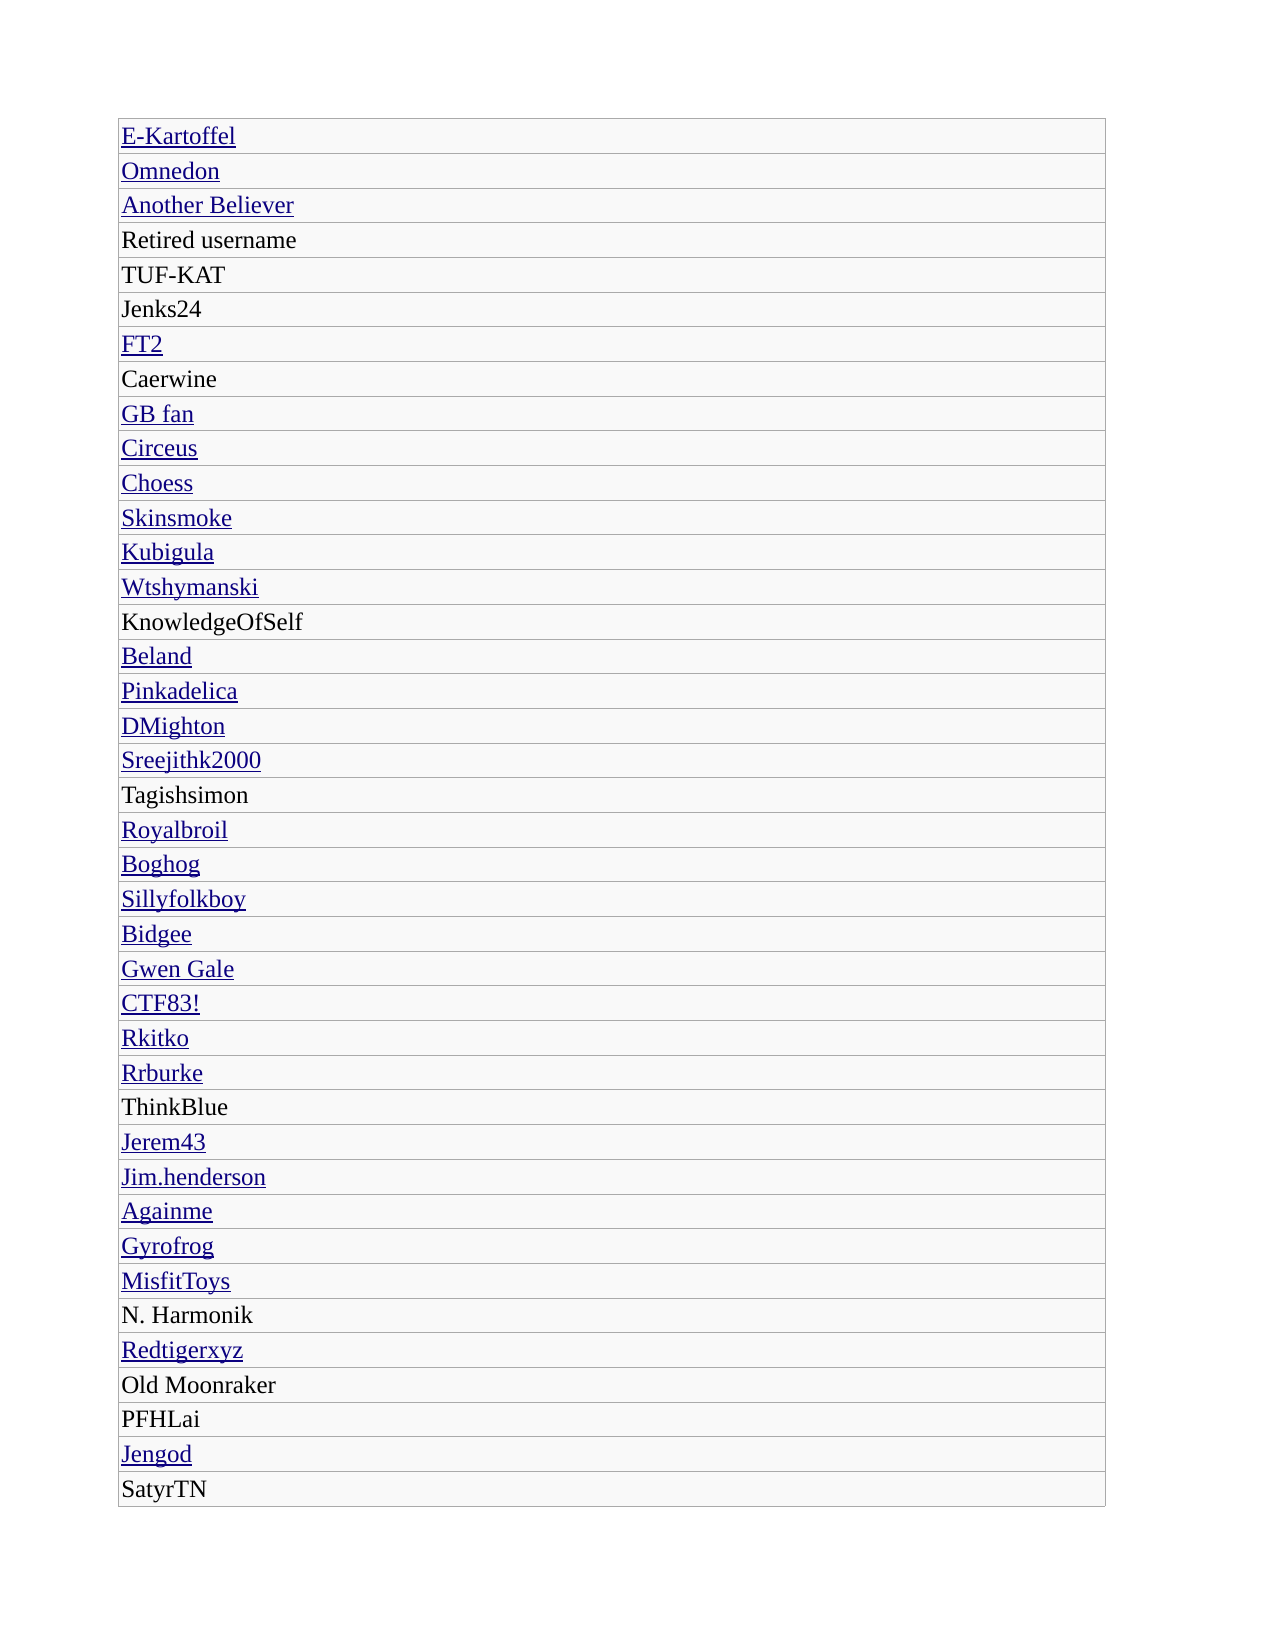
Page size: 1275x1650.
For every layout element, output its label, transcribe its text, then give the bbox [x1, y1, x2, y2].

table_cell Skinsmoke [119, 501, 1105, 534]
table_cell Wtshymanski [119, 570, 1105, 604]
table_cell PFHLai [119, 1403, 1105, 1436]
table_cell Tagishsimon [119, 778, 1105, 812]
table_cell Sillyfolkboy [119, 882, 1105, 916]
table_cell Rkitko [119, 1021, 1105, 1055]
table_cell Retired username [119, 223, 1105, 257]
table_cell GB fan [119, 397, 1105, 430]
table_cell Againme [119, 1195, 1105, 1228]
table_cell N. Harmonik [119, 1299, 1105, 1332]
table_cell TUF-KAT [119, 258, 1105, 292]
table_cell Gyrofrog [119, 1229, 1105, 1263]
table_cell Royalbroil [119, 813, 1105, 847]
table_cell Boghog [119, 848, 1105, 881]
table_cell KnowledgeOfSelf [119, 605, 1105, 638]
table_cell Bidgee [119, 917, 1105, 951]
table_cell MisfitToys [119, 1264, 1105, 1297]
table_cell Jengod [119, 1437, 1105, 1471]
table_cell Kubigula [119, 535, 1105, 569]
table_cell Sreejithk2000 [119, 744, 1105, 777]
table_cell Jerem43 [119, 1125, 1105, 1159]
table_cell CTF83! [119, 986, 1105, 1020]
table_cell Jim.henderson [119, 1160, 1105, 1193]
table_cell Another Believer [119, 189, 1105, 222]
table_cell Gwen Gale [119, 952, 1105, 985]
table_cell Old Moonraker [119, 1368, 1105, 1402]
table_cell E-Kartoffel [119, 119, 1105, 153]
table_cell Redtigerxyz [119, 1333, 1105, 1367]
table_cell Rrburke [119, 1056, 1105, 1089]
table_cell Choess [119, 466, 1105, 500]
table_cell Omnedon [119, 154, 1105, 187]
table_cell FT2 [119, 327, 1105, 361]
table_cell Jenks24 [119, 293, 1105, 326]
table_cell SatyrTN [119, 1472, 1105, 1506]
table_cell DMighton [119, 709, 1105, 742]
table_cell Caerwine [119, 362, 1105, 396]
table_cell Pinkadelica [119, 674, 1105, 708]
table_cell Beland [119, 640, 1105, 673]
table_cell Circeus [119, 431, 1105, 465]
table_cell ThinkBlue [119, 1090, 1105, 1124]
